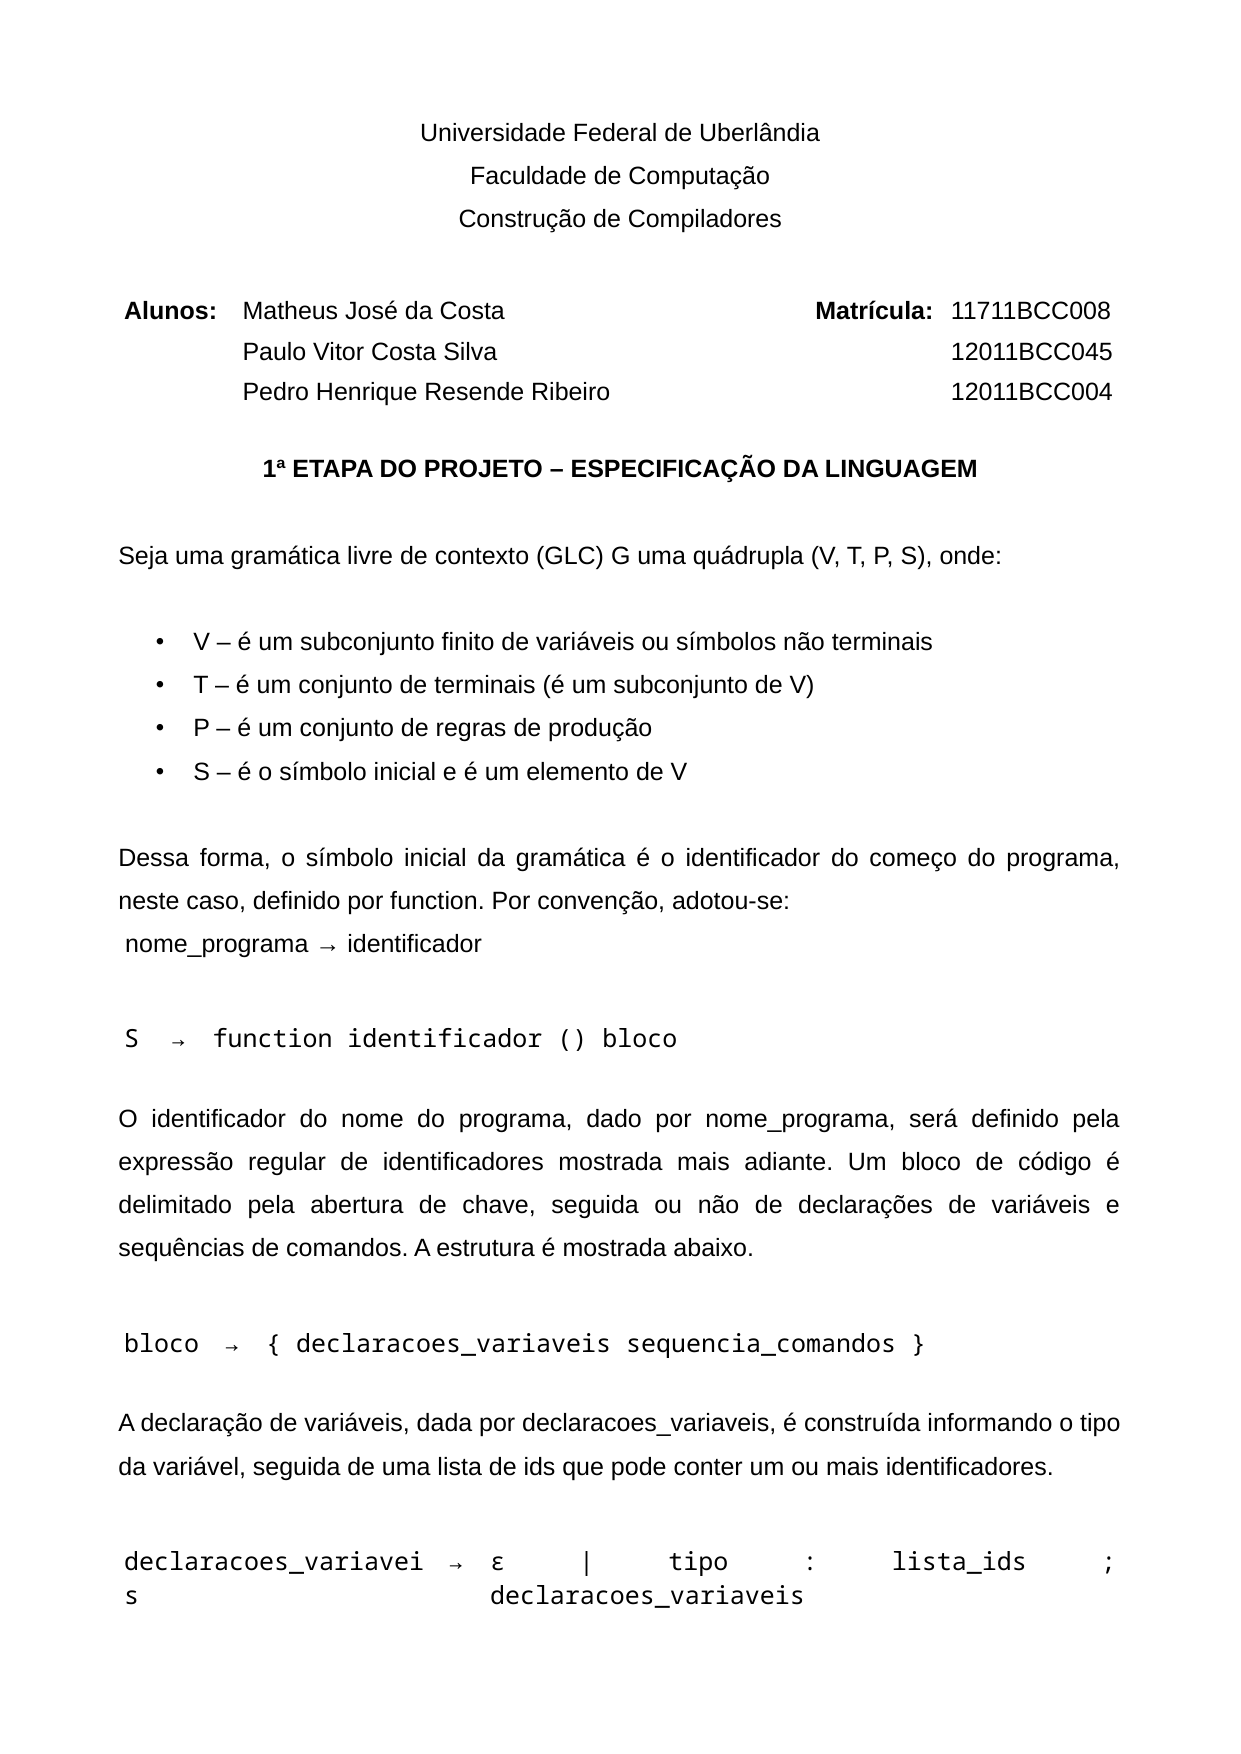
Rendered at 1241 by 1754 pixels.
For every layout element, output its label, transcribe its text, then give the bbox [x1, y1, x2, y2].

list T – é um conjunto de terminais (é um subconjunto de V) [156, 670, 1122, 699]
table_cell Paulo Vitor Costa Silva [237, 331, 809, 371]
list V – é um subconjunto finito de variáveis ou símbolos não terminais [156, 627, 1122, 656]
text O identificador do nome do programa, dado por nome_programa, será definido pela expressão regular de identificadores mostrada mais adiante. Um bloco de código é delimitado pela abertura de chave, seguida ou não de declarações de variáveis e sequências de comandos. A estrutura é mostrada abaixo. [118, 1104, 1122, 1262]
table_cell [810, 331, 945, 371]
table_header Matrícula: [810, 291, 945, 331]
text Universidade Federal de Uberlândia [118, 118, 1122, 147]
table_header 11711BCC008 [945, 291, 1122, 331]
table_cell [118, 331, 237, 371]
text Faculdade de Computação [118, 161, 1122, 190]
text A declaração de variáveis, dada por declaracoes_variaveis, é construída informando o tipo da variável, seguida de uma lista de ids que pode conter um ou mais identificadores. [118, 1408, 1122, 1480]
text Seja uma gramática livre de contexto (GLC) G uma quádrupla (V, T, P, S), onde: [118, 541, 1122, 569]
table_header S [118, 1015, 165, 1061]
table_header → [165, 1015, 207, 1061]
table_header function identificador () bloco [207, 1015, 1122, 1061]
table_header → [218, 1320, 260, 1365]
table_header Alunos: [118, 291, 237, 331]
table_cell [118, 371, 237, 411]
table_header { declaracoes_variaveis sequencia_comandos } [260, 1320, 1122, 1365]
table_cell 12011BCC004 [945, 371, 1122, 411]
text Dessa forma, o símbolo inicial da gramática é o identificador do começo do programa, neste caso, definido por function. Por convenção, adotou-se: [118, 843, 1122, 915]
list S – é o símbolo inicial e é um elemento de V [156, 757, 1122, 785]
list P – é um conjunto de regras de produção [156, 713, 1122, 742]
text 1ª ETAPA DO PROJETO – ESPECIFICAÇÃO DA LINGUAGEM [118, 454, 1122, 483]
table_header declaracoes_variaveis [118, 1538, 442, 1617]
table_cell Pedro Henrique Resende Ribeiro [237, 371, 809, 411]
table_header ε | tipo : lista_ids ; declaracoes_variaveis [484, 1538, 1122, 1617]
text Construção de Compiladores [118, 204, 1122, 233]
table_header → [442, 1538, 484, 1617]
text nome_programa → identificador [118, 929, 1122, 958]
table_header Matheus José da Costa [237, 291, 809, 331]
table_header bloco [118, 1320, 218, 1365]
table_cell [810, 371, 945, 411]
table_cell 12011BCC045 [945, 331, 1122, 371]
